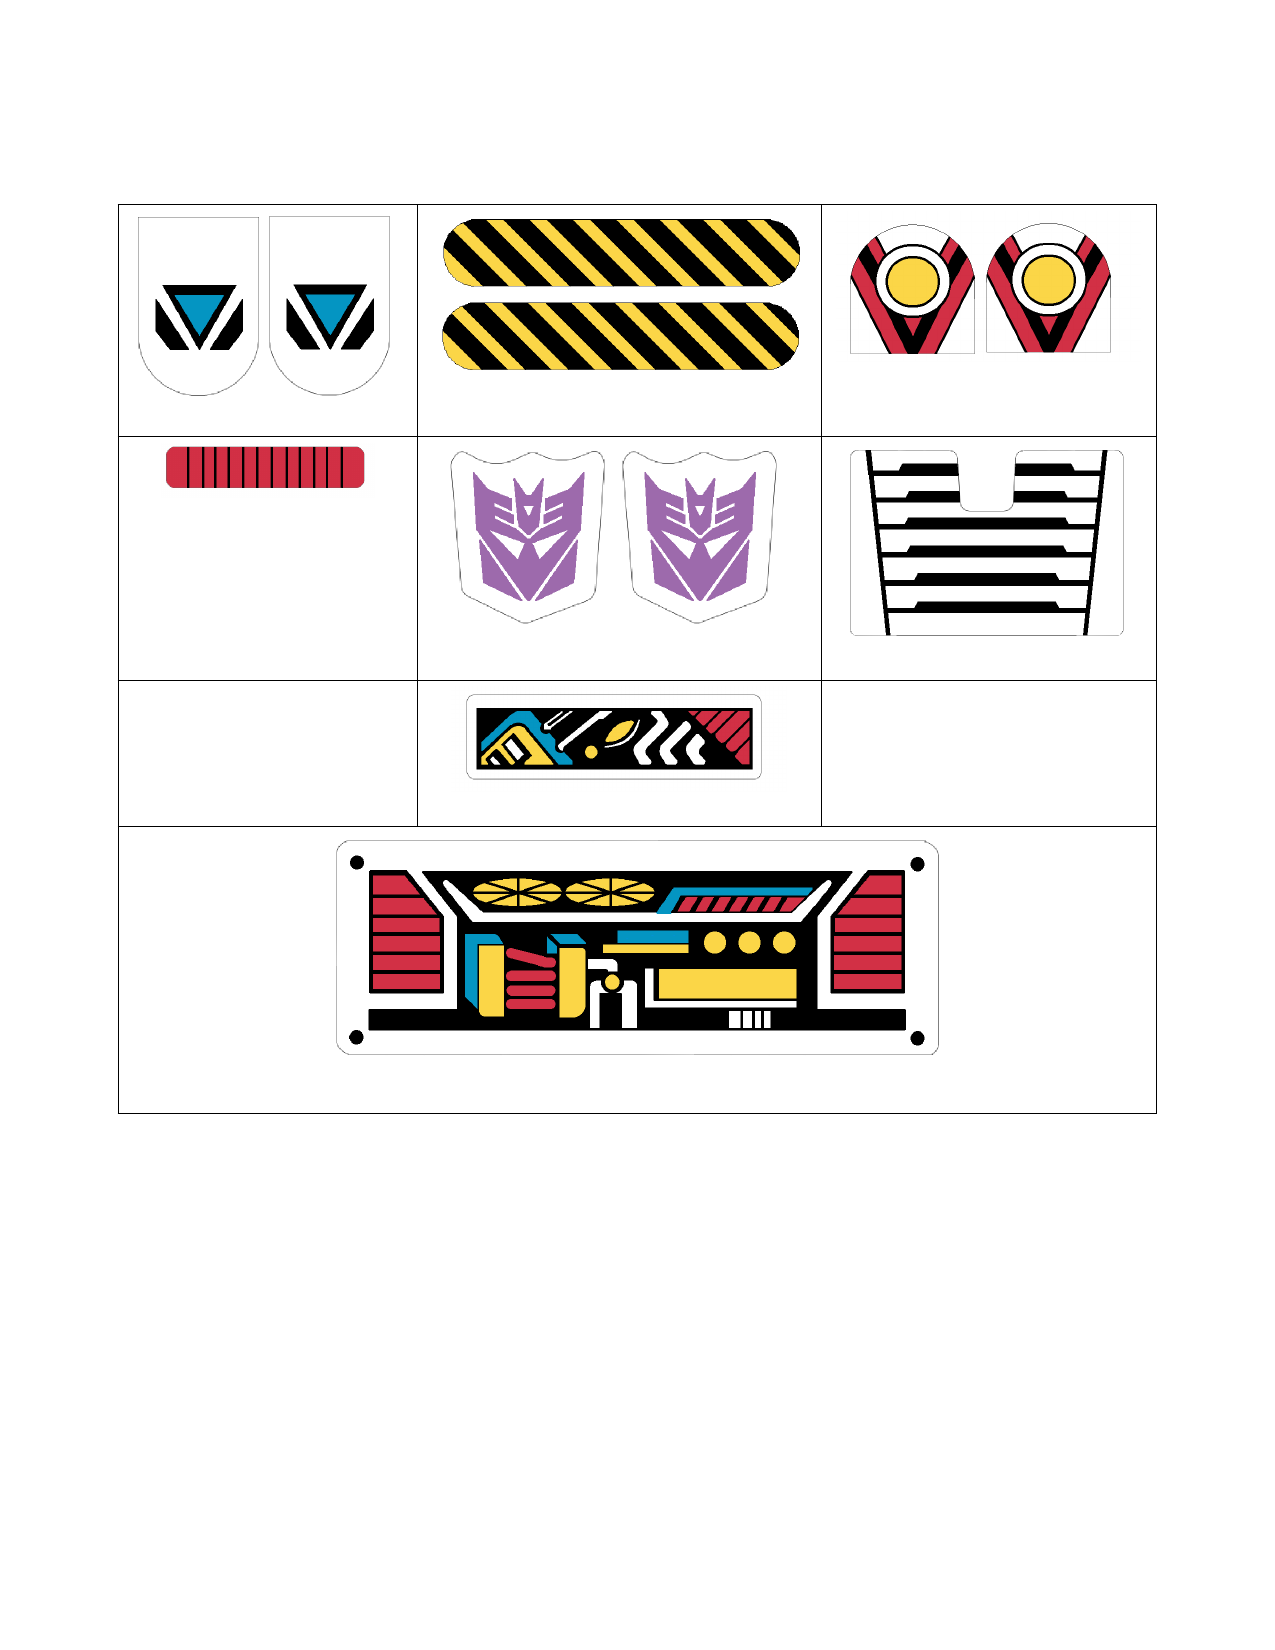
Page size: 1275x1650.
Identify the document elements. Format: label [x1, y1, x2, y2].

table_header [822, 205, 1156, 436]
table_cell [822, 681, 1156, 826]
picture [319, 832, 956, 1071]
picture [160, 443, 375, 498]
table_cell [418, 681, 821, 826]
table_cell [119, 437, 417, 679]
picture [130, 211, 405, 402]
picture [429, 211, 809, 379]
table_cell [119, 681, 417, 826]
table_header [418, 205, 821, 436]
picture [440, 443, 799, 629]
picture [451, 686, 787, 792]
picture [838, 443, 1139, 646]
table_header [119, 205, 417, 436]
table_cell [418, 437, 821, 679]
table_cell [822, 437, 1156, 679]
table_cell [119, 827, 1156, 1113]
picture [836, 211, 1142, 362]
